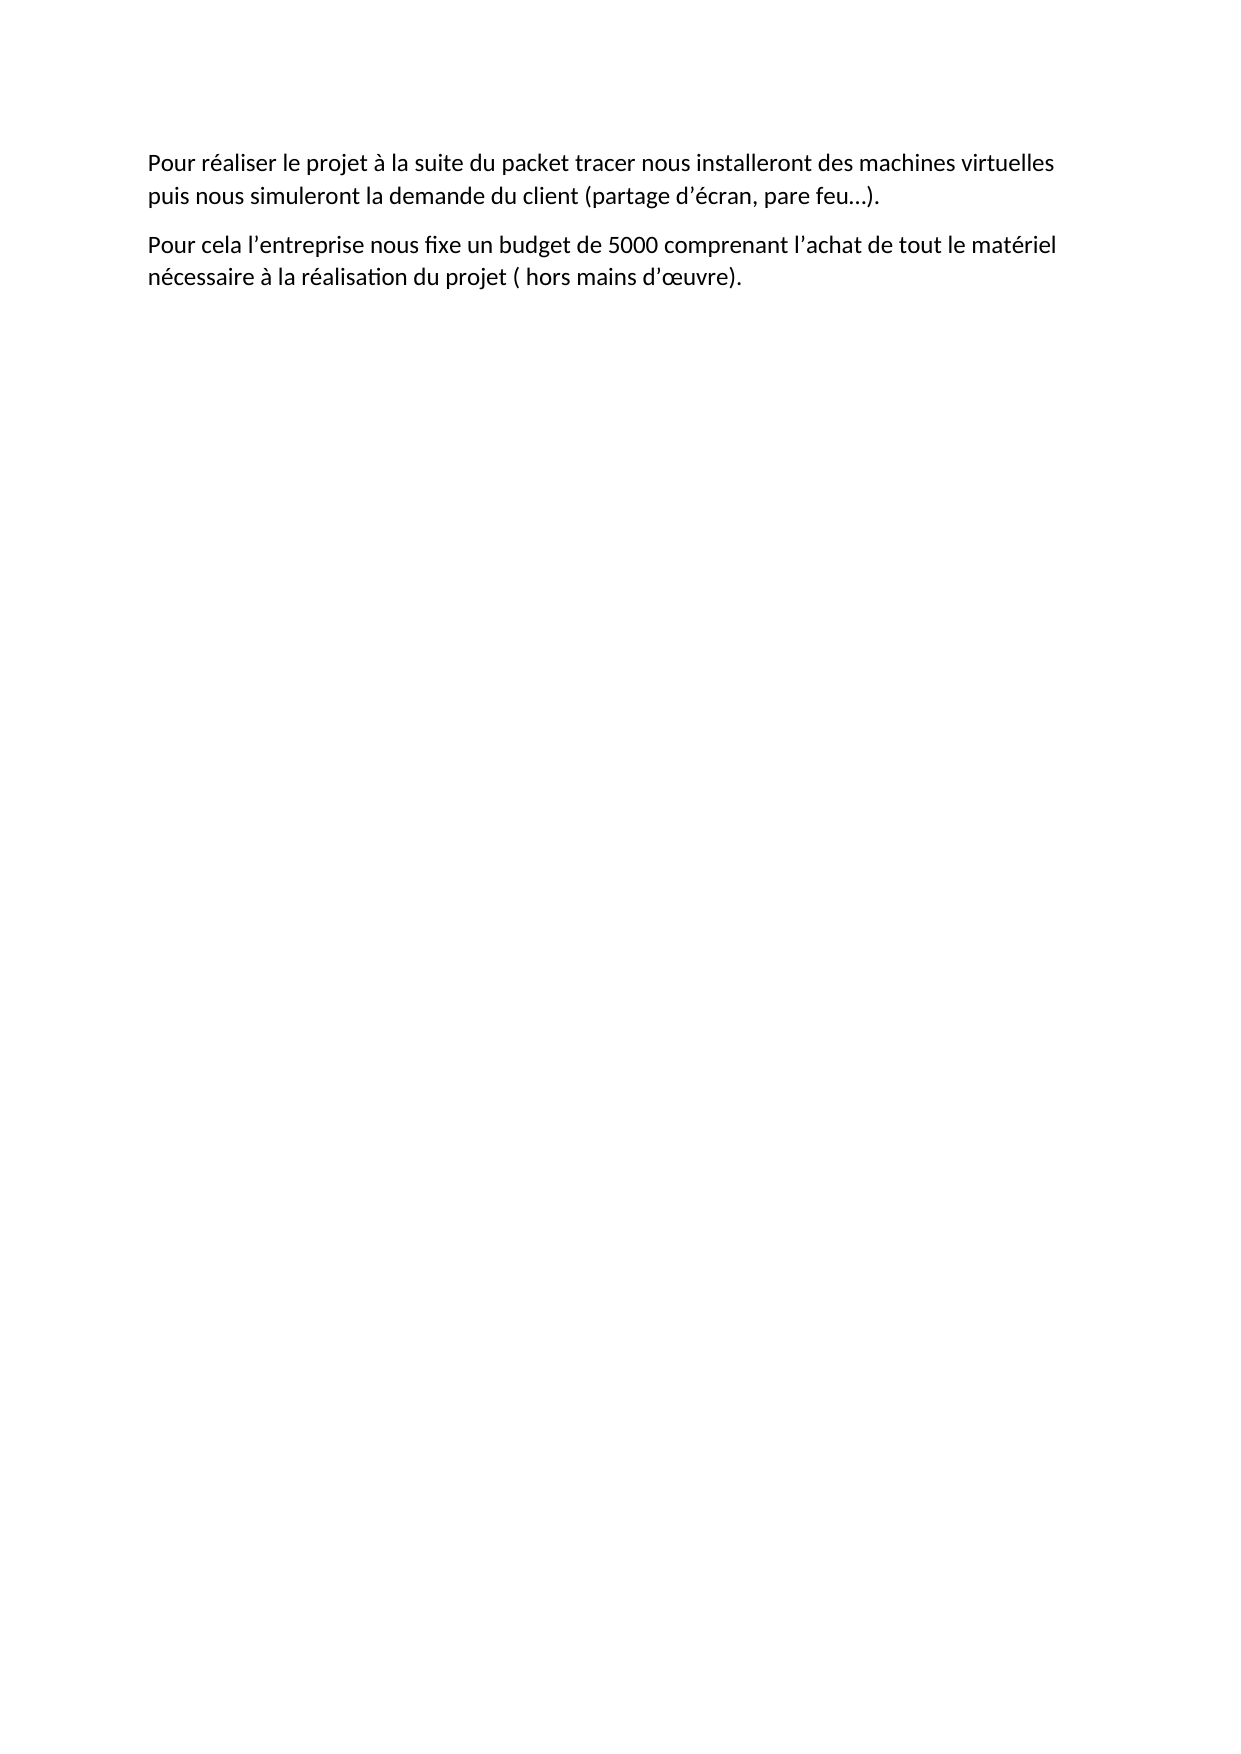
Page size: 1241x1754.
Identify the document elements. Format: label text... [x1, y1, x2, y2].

text Pour réaliser le projet à la suite du packet tracer nous installeront des machines virtuelles puis nous simuleront la demande du client (partage d’écran, pare feu…). [148, 148, 1093, 210]
text Pour cela l’entreprise nous fixe un budget de 5000 comprenant l’achat de tout le matériel nécessaire à la réalisation du projet ( hors mains d’œuvre). [148, 229, 1093, 292]
